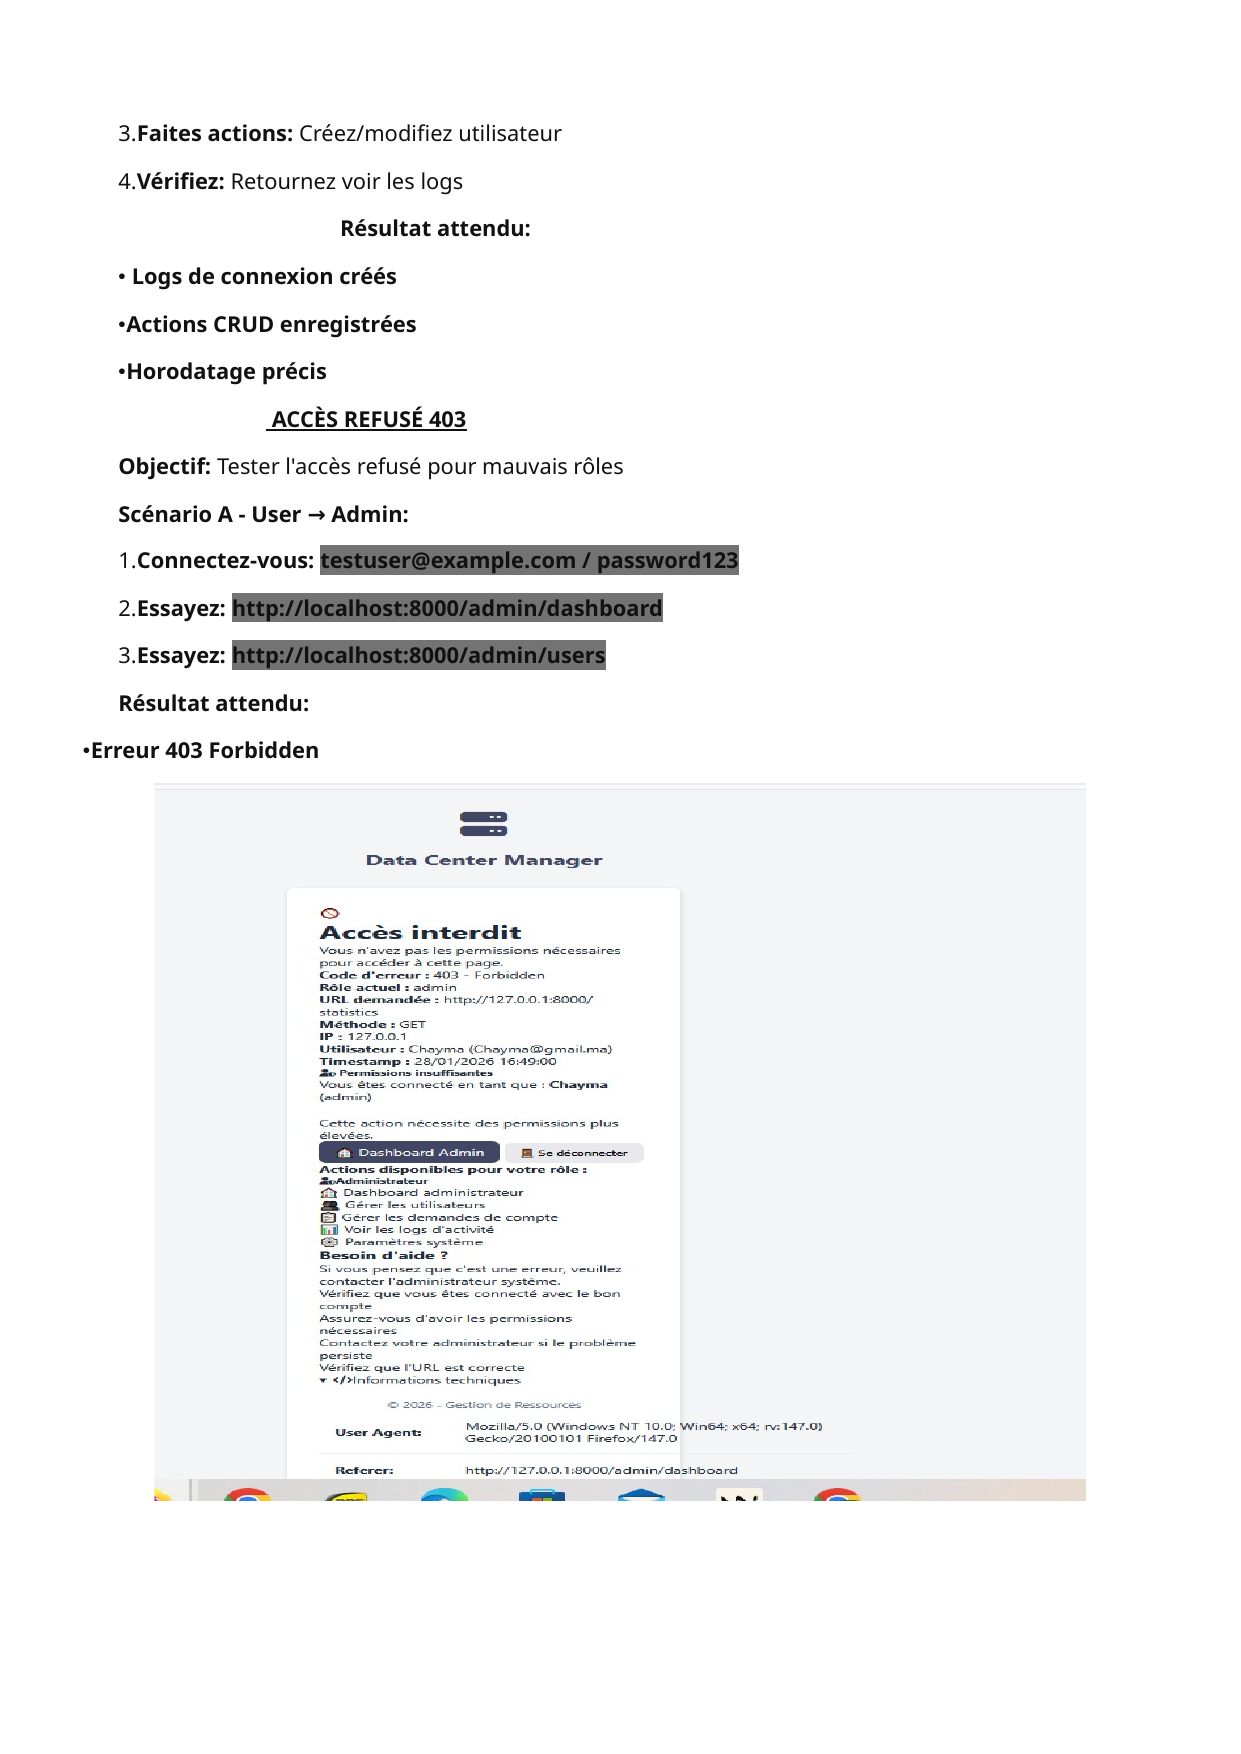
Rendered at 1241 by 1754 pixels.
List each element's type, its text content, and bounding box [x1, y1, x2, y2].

picture [154, 783, 1086, 1501]
list Essayez: http://localhost:8000/admin/dashboard [118, 593, 1122, 622]
list Faites actions: Créez/modifiez utilisateur [118, 118, 1122, 148]
subtitle Résultat attendu: [310, 213, 1122, 243]
list Actions CRUD enregistrées [118, 308, 1122, 338]
text Objectif: Tester l'accès refusé pour mauvais rôles [118, 451, 1122, 481]
list Horodatage précis [118, 356, 1122, 386]
list Essayez: http://localhost:8000/admin/users [118, 640, 1122, 670]
subtitle ACCÈS REFUSÉ 403 [236, 404, 1122, 433]
list Vérifiez: Retournez voir les logs [118, 166, 1122, 196]
subtitle Résultat attendu: [118, 688, 1122, 718]
subtitle Scénario A - User → Admin: [118, 499, 1122, 529]
list Erreur 403 Forbidden [83, 736, 1122, 765]
list Logs de connexion créés [118, 261, 1122, 291]
list Connectez-vous: testuser@example.com / password123 [118, 545, 1122, 575]
